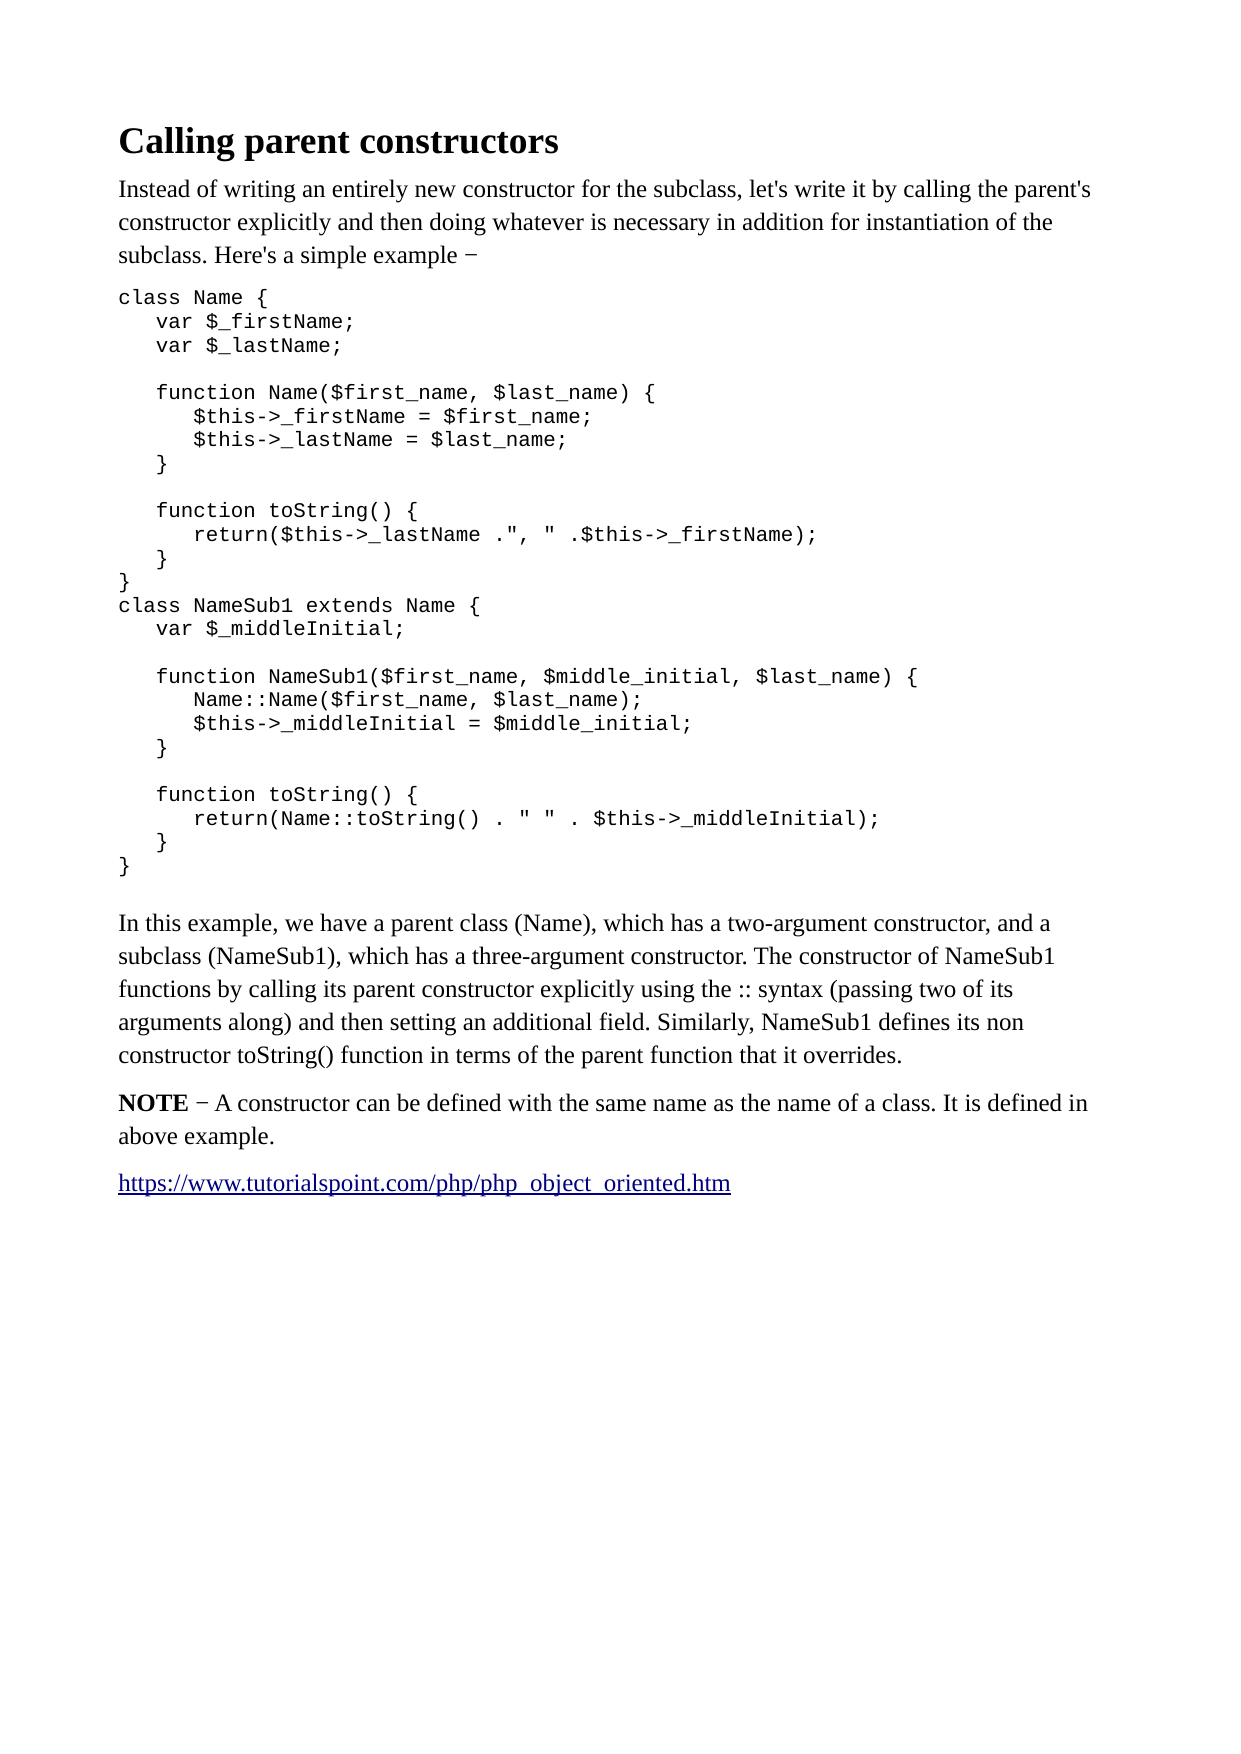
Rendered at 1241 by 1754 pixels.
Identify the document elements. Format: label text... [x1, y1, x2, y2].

text function toString() { [118, 500, 1122, 524]
text In this example, we have a parent class (Name), which has a two-argument constructor, and a subclass (NameSub1), which has a three-argument constructor. The constructor of NameSub1 functions by calling its parent constructor explicitly using the :: syntax (passing two of its arguments along) and then setting an additional field. Similarly, NameSub1 defines its non constructor toString() function in terms of the parent function that it overrides. [118, 908, 1122, 1069]
text Instead of writing an entirely new constructor for the subclass, let's write it by calling the parent's constructor explicitly and then doing whatever is necessary in addition for instantiation of the subclass. Here's a simple example − [118, 174, 1122, 268]
text function Name($first_name, $last_name) { [118, 382, 1122, 406]
text } [118, 571, 1122, 595]
text Name::Name($first_name, $last_name); [118, 689, 1122, 713]
text var $_firstName; [118, 311, 1122, 335]
text $this->_middleInitial = $middle_initial; [118, 713, 1122, 737]
text function toString() { [118, 784, 1122, 808]
text class Name { [118, 287, 1122, 311]
text $this->_lastName = $last_name; [118, 429, 1122, 453]
text } [118, 737, 1122, 760]
text } [118, 855, 1122, 878]
text } [118, 547, 1122, 571]
text var $_middleInitial; [118, 618, 1122, 642]
text class NameSub1 extends Name { [118, 595, 1122, 618]
subtitle Calling parent constructors [118, 118, 1122, 161]
text https://www.tutorialspoint.com/php/php_object_oriented.htm [118, 1168, 1122, 1197]
text return($this->_lastName .", " .$this->_firstName); [118, 524, 1122, 547]
text } [118, 831, 1122, 855]
text $this->_firstName = $first_name; [118, 406, 1122, 429]
text return(Name::toString() . " " . $this->_middleInitial); [118, 808, 1122, 831]
text function NameSub1($first_name, $middle_initial, $last_name) { [118, 666, 1122, 689]
text NOTE − A constructor can be defined with the same name as the name of a class. It is defined in above example. [118, 1088, 1122, 1149]
text var $_lastName; [118, 335, 1122, 358]
text } [118, 453, 1122, 477]
